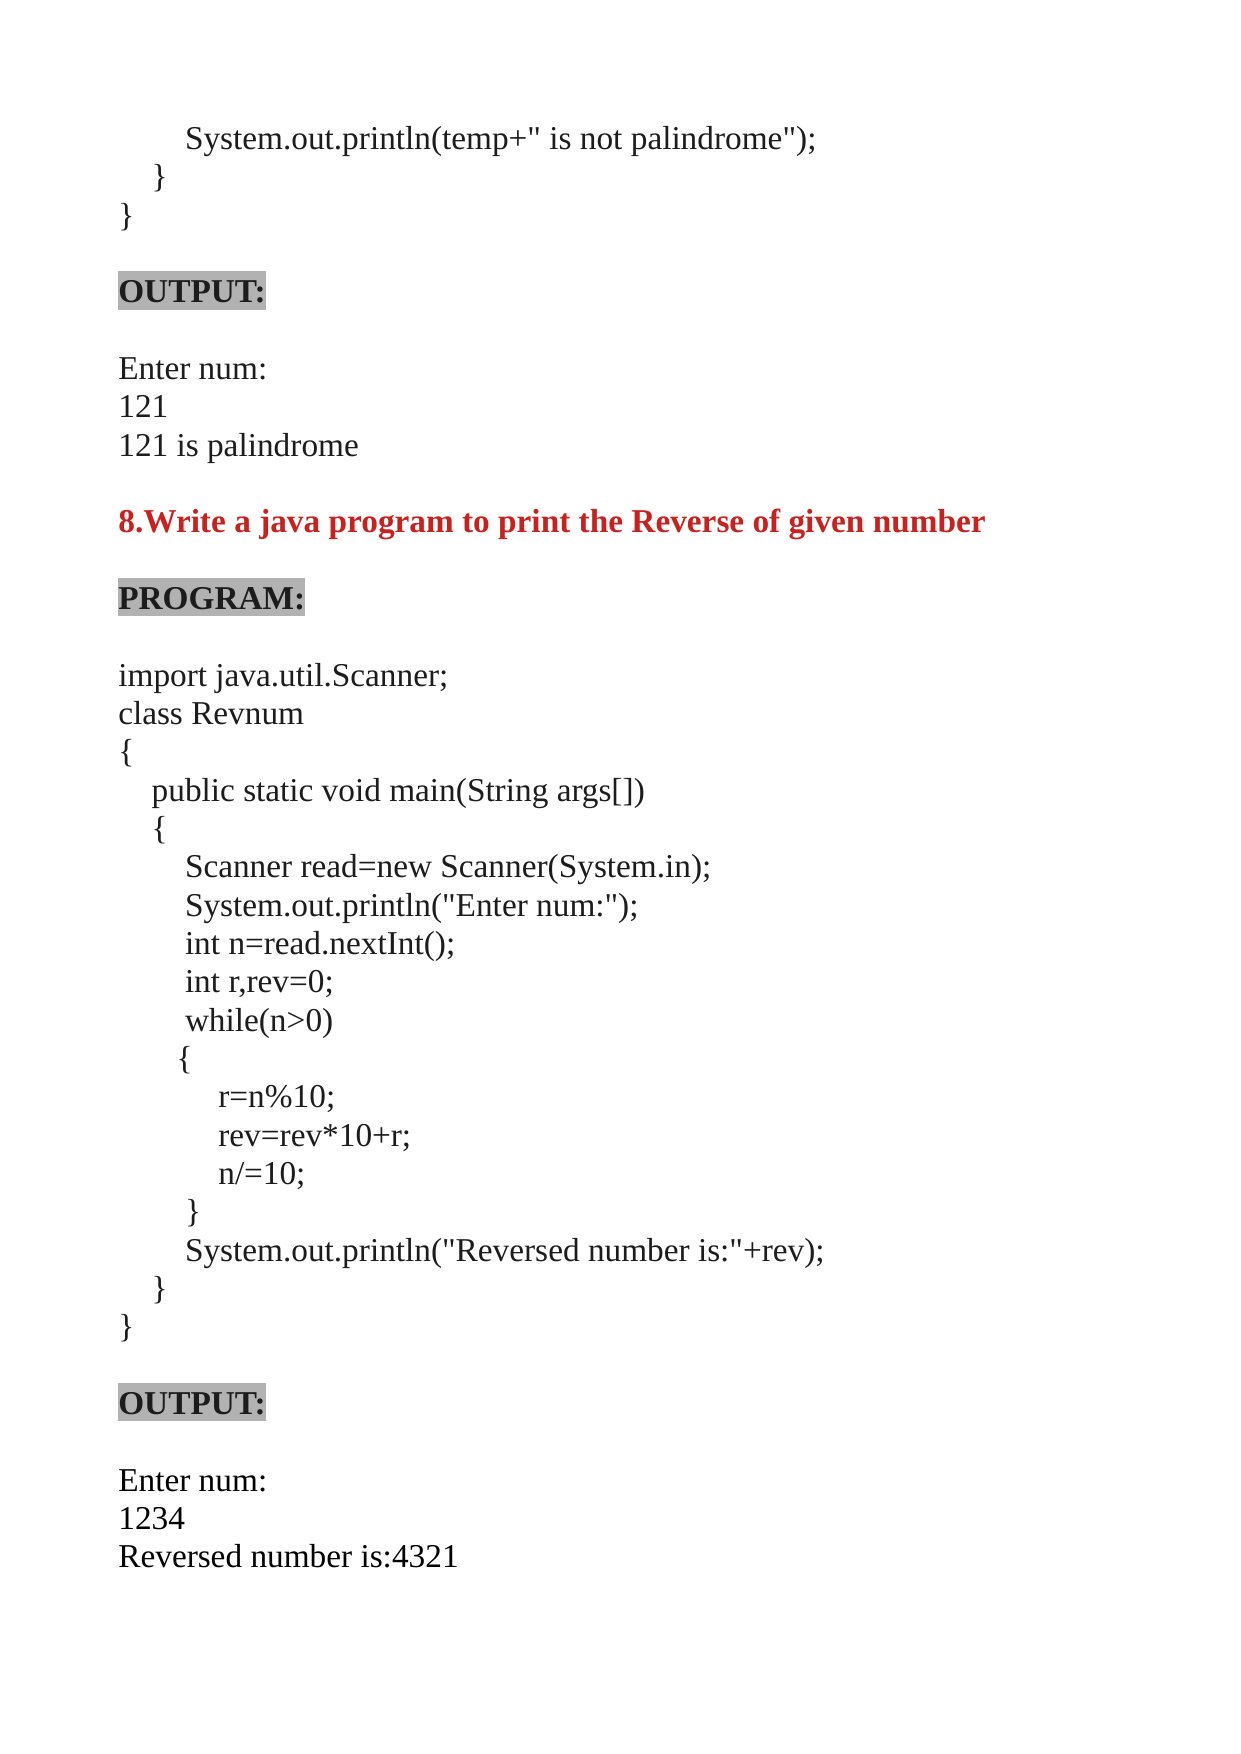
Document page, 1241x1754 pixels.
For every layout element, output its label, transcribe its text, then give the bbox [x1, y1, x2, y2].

text { [118, 808, 1122, 846]
text Scanner read=new Scanner(System.in); [118, 846, 1122, 885]
text PROGRAM: [118, 578, 1122, 616]
text r=n%10; [118, 1076, 1122, 1115]
text System.out.println(temp+" is not palindrome"); [118, 118, 1122, 156]
text System.out.println("Enter num:"); [118, 885, 1122, 923]
text int n=read.nextInt(); [118, 923, 1122, 961]
text Enter num: [118, 348, 1122, 386]
text 1234 [118, 1498, 1122, 1536]
text rev=rev*10+r; [118, 1115, 1122, 1153]
text { [118, 731, 1122, 770]
text } [118, 1306, 1122, 1345]
text } [118, 156, 1122, 195]
text OUTPUT: [118, 1383, 1122, 1421]
text n/=10; [118, 1153, 1122, 1191]
text } [118, 195, 1122, 233]
text 8.Write a java program to print the Reverse of given number [118, 501, 1122, 540]
text while(n>0) [118, 1000, 1122, 1038]
text } [118, 1191, 1122, 1230]
text 121 is palindrome [118, 425, 1122, 463]
text int r,rev=0; [118, 961, 1122, 1000]
text import java.util.Scanner; [118, 655, 1122, 693]
text OUTPUT: [118, 271, 1122, 310]
text System.out.println("Reversed number is:"+rev); [118, 1230, 1122, 1268]
text class Revnum [118, 693, 1122, 731]
text Reversed number is:4321 [118, 1536, 1122, 1575]
text public static void main(String args[]) [118, 770, 1122, 808]
text } [118, 1268, 1122, 1306]
text Enter num: [118, 1460, 1122, 1498]
text { [118, 1038, 1122, 1076]
text 121 [118, 386, 1122, 425]
